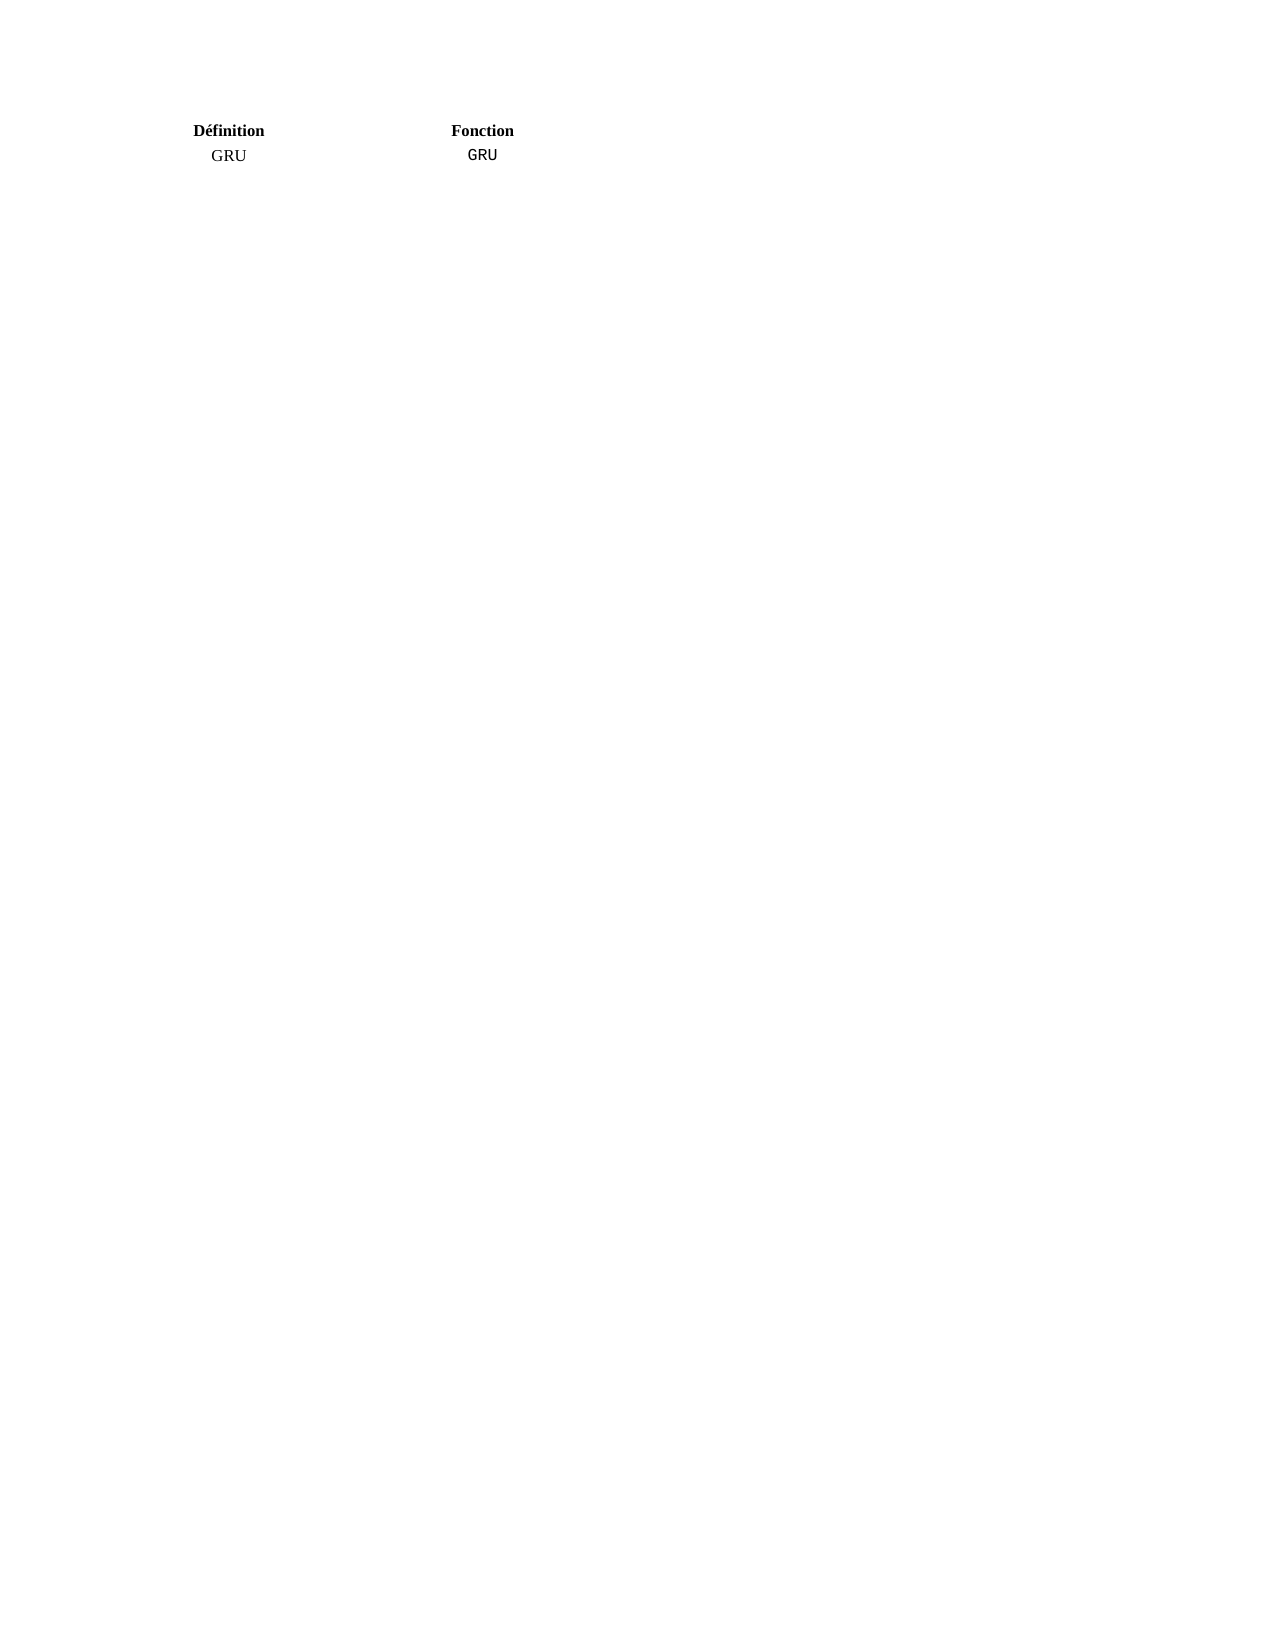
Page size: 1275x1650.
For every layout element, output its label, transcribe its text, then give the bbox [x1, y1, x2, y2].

table_cell GRU [118, 143, 339, 168]
table_header Définition [118, 118, 339, 143]
table_header Fonction [339, 118, 626, 143]
table_cell GRU [339, 143, 626, 168]
